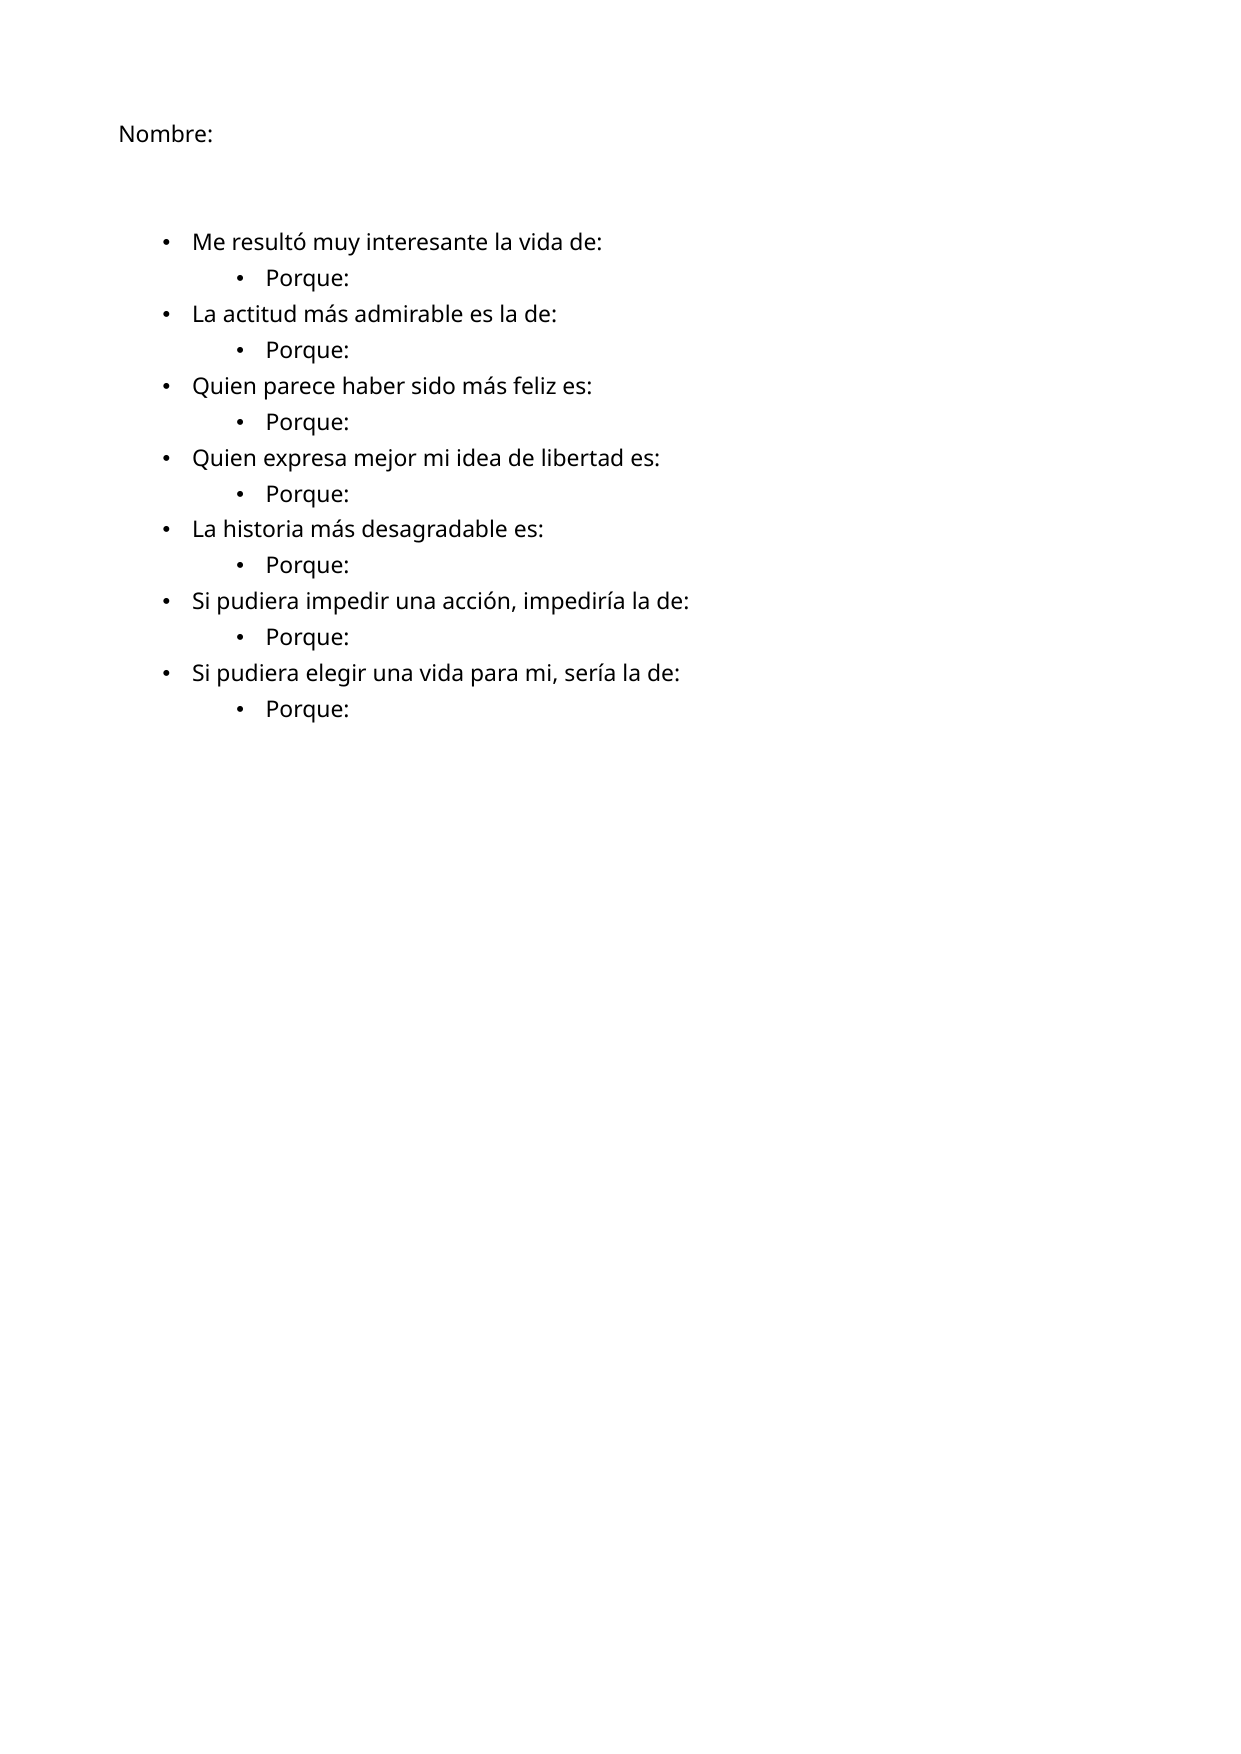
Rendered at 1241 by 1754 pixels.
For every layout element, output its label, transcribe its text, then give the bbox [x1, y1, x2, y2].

text Nombre: [118, 118, 1122, 149]
list Porque: [236, 477, 1122, 509]
list Porque: [236, 406, 1122, 437]
list Porque: [236, 693, 1122, 724]
list Quien expresa mejor mi idea de libertad es: [162, 442, 1122, 473]
list Si pudiera elegir una vida para mi, sería la de: [162, 657, 1122, 688]
list La historia más desagradable es: [162, 513, 1122, 545]
list Porque: [236, 549, 1122, 581]
list Porque: [236, 621, 1122, 652]
list Me resultó muy interesante la vida de: [162, 226, 1122, 257]
list Porque: [236, 334, 1122, 365]
list Si pudiera impedir una acción, impediría la de: [162, 585, 1122, 617]
list Porque: [236, 262, 1122, 293]
list Quien parece haber sido más feliz es: [162, 370, 1122, 401]
list La actitud más admirable es la de: [162, 298, 1122, 329]
